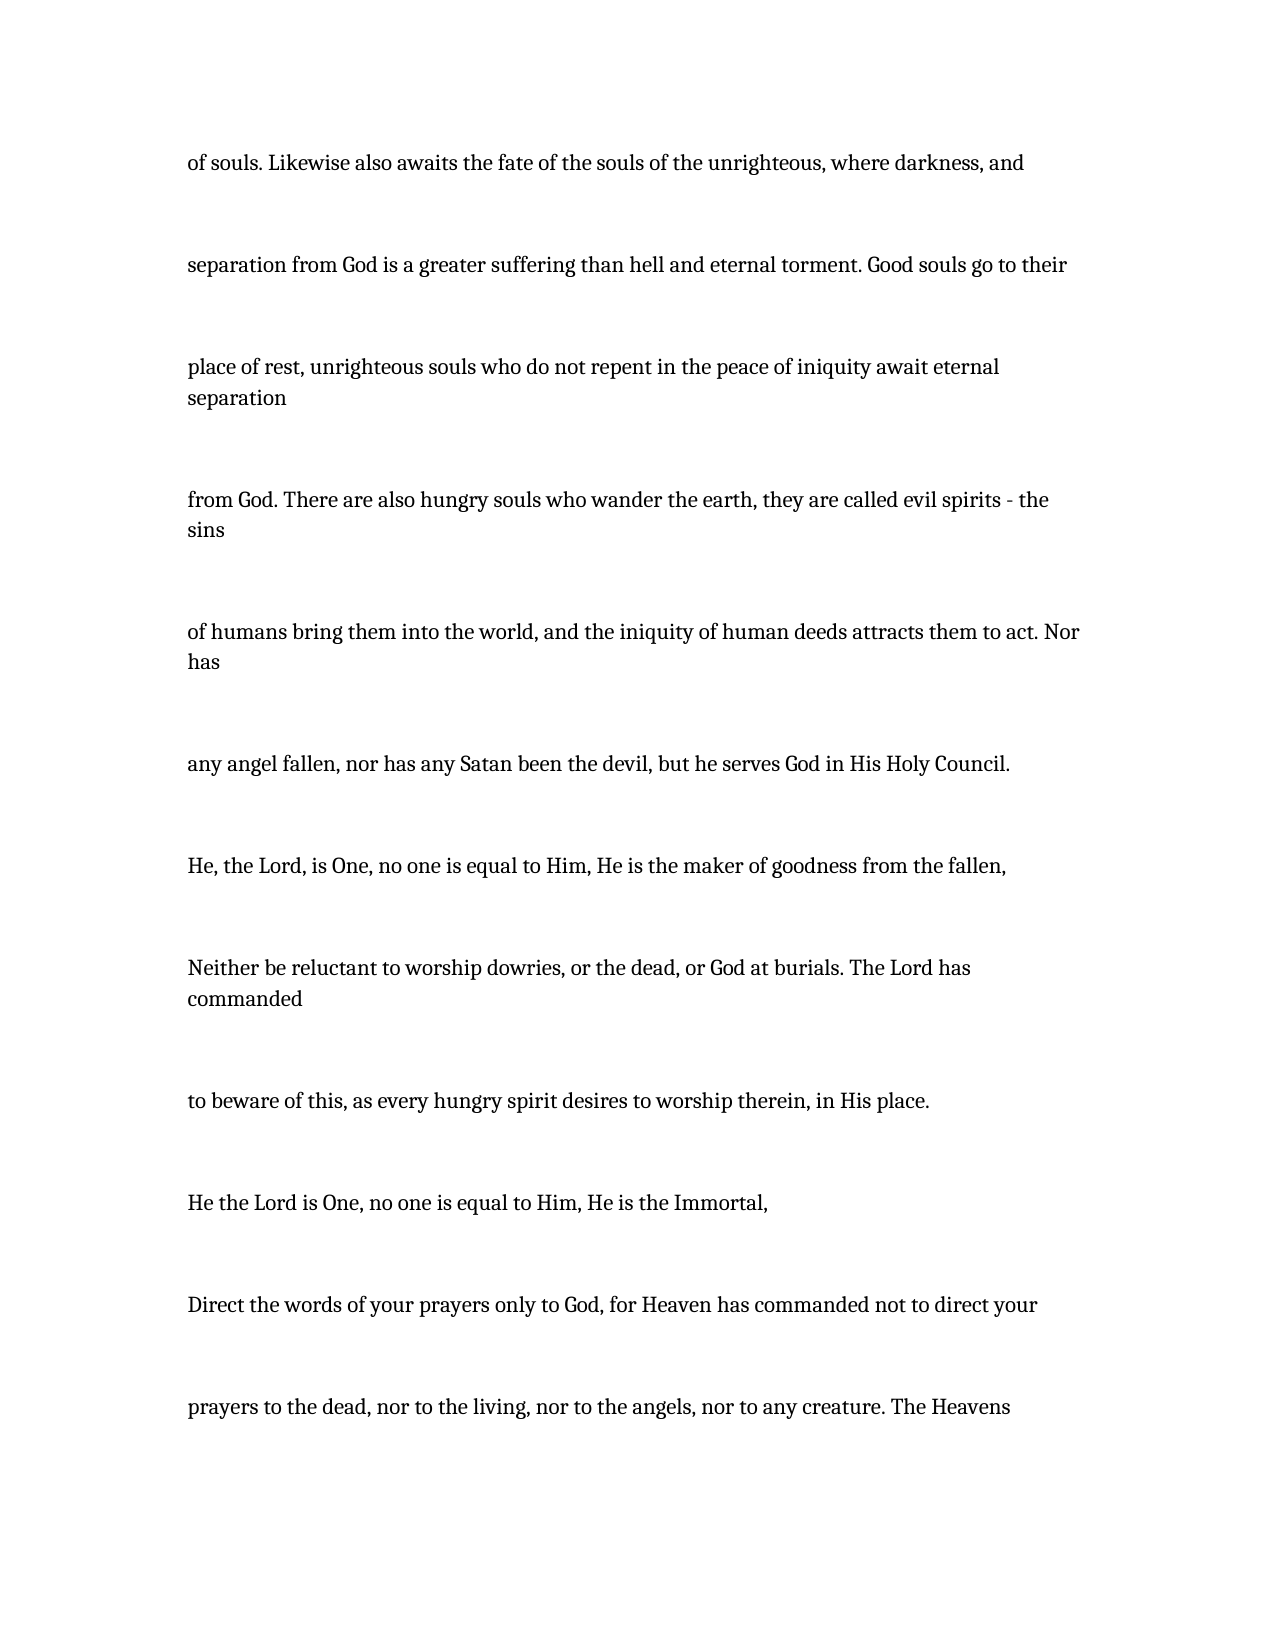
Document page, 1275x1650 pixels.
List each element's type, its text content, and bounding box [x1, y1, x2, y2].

text He the Lord is One, no one is equal to Him, He is the Immortal, [187, 1189, 1087, 1216]
text of humans bring them into the world, and the iniquity of human deeds attracts them to act. Nor has [187, 619, 1087, 675]
text He, the Lord, is One, no one is equal to Him, He is the maker of goodness from the fallen, [187, 853, 1087, 879]
text place of rest, unrighteous souls who do not repent in the peace of iniquity await eternal separation [187, 354, 1087, 411]
text to beware of this, as every hungry spirit desires to worship therein, in His place. [187, 1087, 1087, 1114]
text separation from God is a greater suffering than hell and eternal torment. Good souls go to their [187, 252, 1087, 278]
text Neither be reluctant to worship dowries, or the dead, or God at burials. The Lord has commanded [187, 955, 1087, 1012]
text prayers to the dead, nor to the living, nor to the angels, nor to any creature. The Heavens [187, 1394, 1087, 1420]
text of souls. Likewise also awaits the fate of the souls of the unrighteous, where darkness, and [187, 150, 1087, 176]
text Direct the words of your prayers only to God, for Heaven has commanded not to direct your [187, 1292, 1087, 1318]
text from God. There are also hungry souls who wander the earth, they are called evil spirits - the sins [187, 486, 1087, 543]
text any angel fallen, nor has any Satan been the devil, but he serves God in His Holy Council. [187, 751, 1087, 777]
